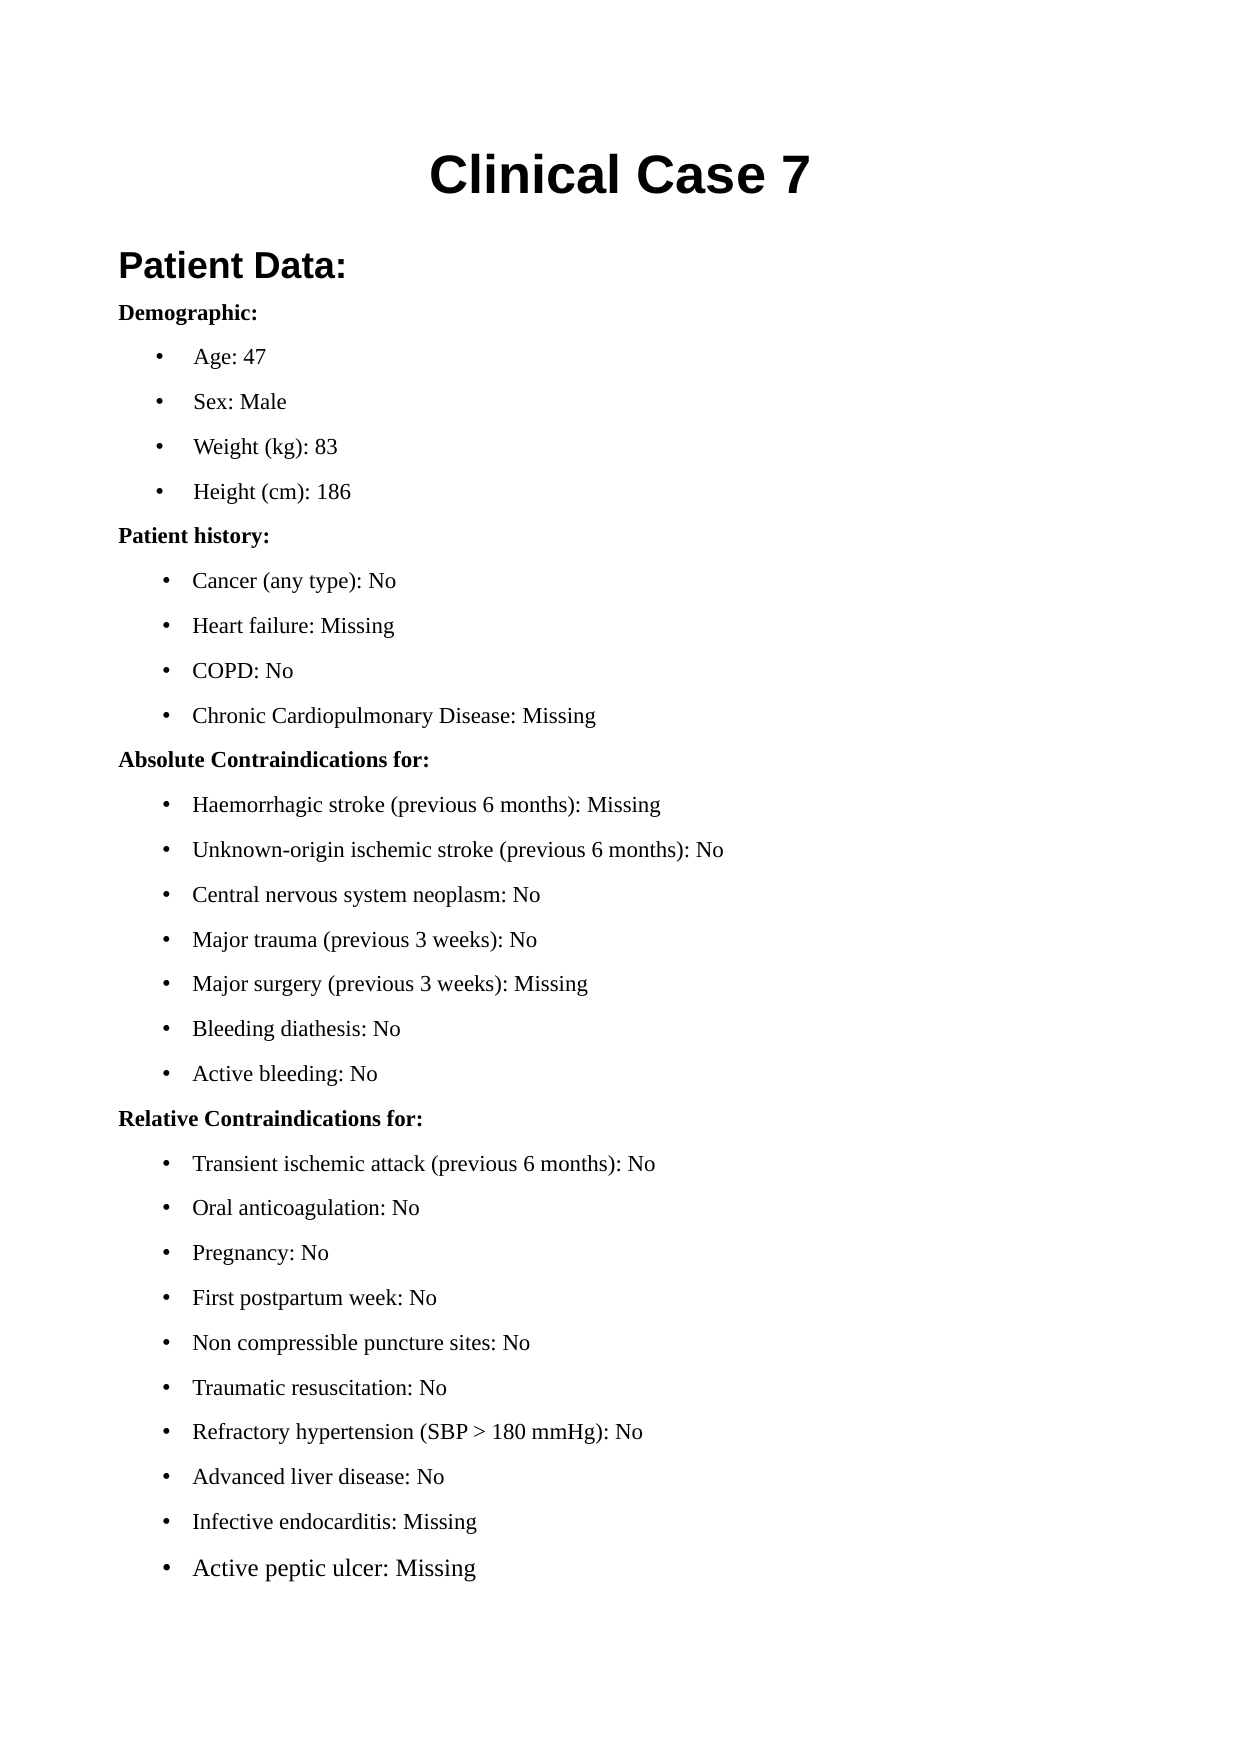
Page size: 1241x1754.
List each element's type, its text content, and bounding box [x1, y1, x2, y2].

list Weight (kg): 83 [156, 433, 1122, 459]
text Patient history: [118, 522, 1122, 549]
list Oral anticoagulation: No [162, 1194, 1122, 1221]
list Haemorrhagic stroke (previous 6 months): Missing [162, 791, 1122, 818]
list Chronic Cardiopulmonary Disease: Missing [162, 702, 1122, 728]
list Central nervous system neoplasm: No [162, 881, 1122, 907]
list Transient ischemic attack (previous 6 months): No [162, 1149, 1122, 1176]
list Active peptic ulcer: Missing [162, 1553, 1122, 1581]
list Height (cm): 186 [156, 478, 1122, 504]
title Clinical Case 7 [118, 143, 1122, 205]
text Absolute Contraindications for: [118, 746, 1122, 773]
list Unknown-origin ischemic stroke (previous 6 months): No [162, 836, 1122, 862]
list Refractory hypertension (SBP > 180 mmHg): No [162, 1418, 1122, 1445]
list Major trauma (previous 3 weeks): No [162, 926, 1122, 952]
list Active bleeding: No [162, 1060, 1122, 1086]
text Demographic: [118, 298, 1122, 325]
list Cancer (any type): No [162, 567, 1122, 594]
list First postpartum week: No [162, 1284, 1122, 1310]
subtitle Patient Data: [118, 243, 1122, 286]
list Sex: Male [156, 388, 1122, 414]
list COPD: No [162, 657, 1122, 683]
text Relative Contraindications for: [118, 1105, 1122, 1131]
list Pregnancy: No [162, 1239, 1122, 1266]
list Age: 47 [156, 343, 1122, 370]
list Heart failure: Missing [162, 612, 1122, 638]
list Traumatic resuscitation: No [162, 1373, 1122, 1400]
list Bleeding diathesis: No [162, 1015, 1122, 1042]
list Non compressible puncture sites: No [162, 1329, 1122, 1355]
list Major surgery (previous 3 weeks): Missing [162, 970, 1122, 997]
list Infective endocarditis: Missing [162, 1508, 1122, 1534]
list Advanced liver disease: No [162, 1463, 1122, 1489]
